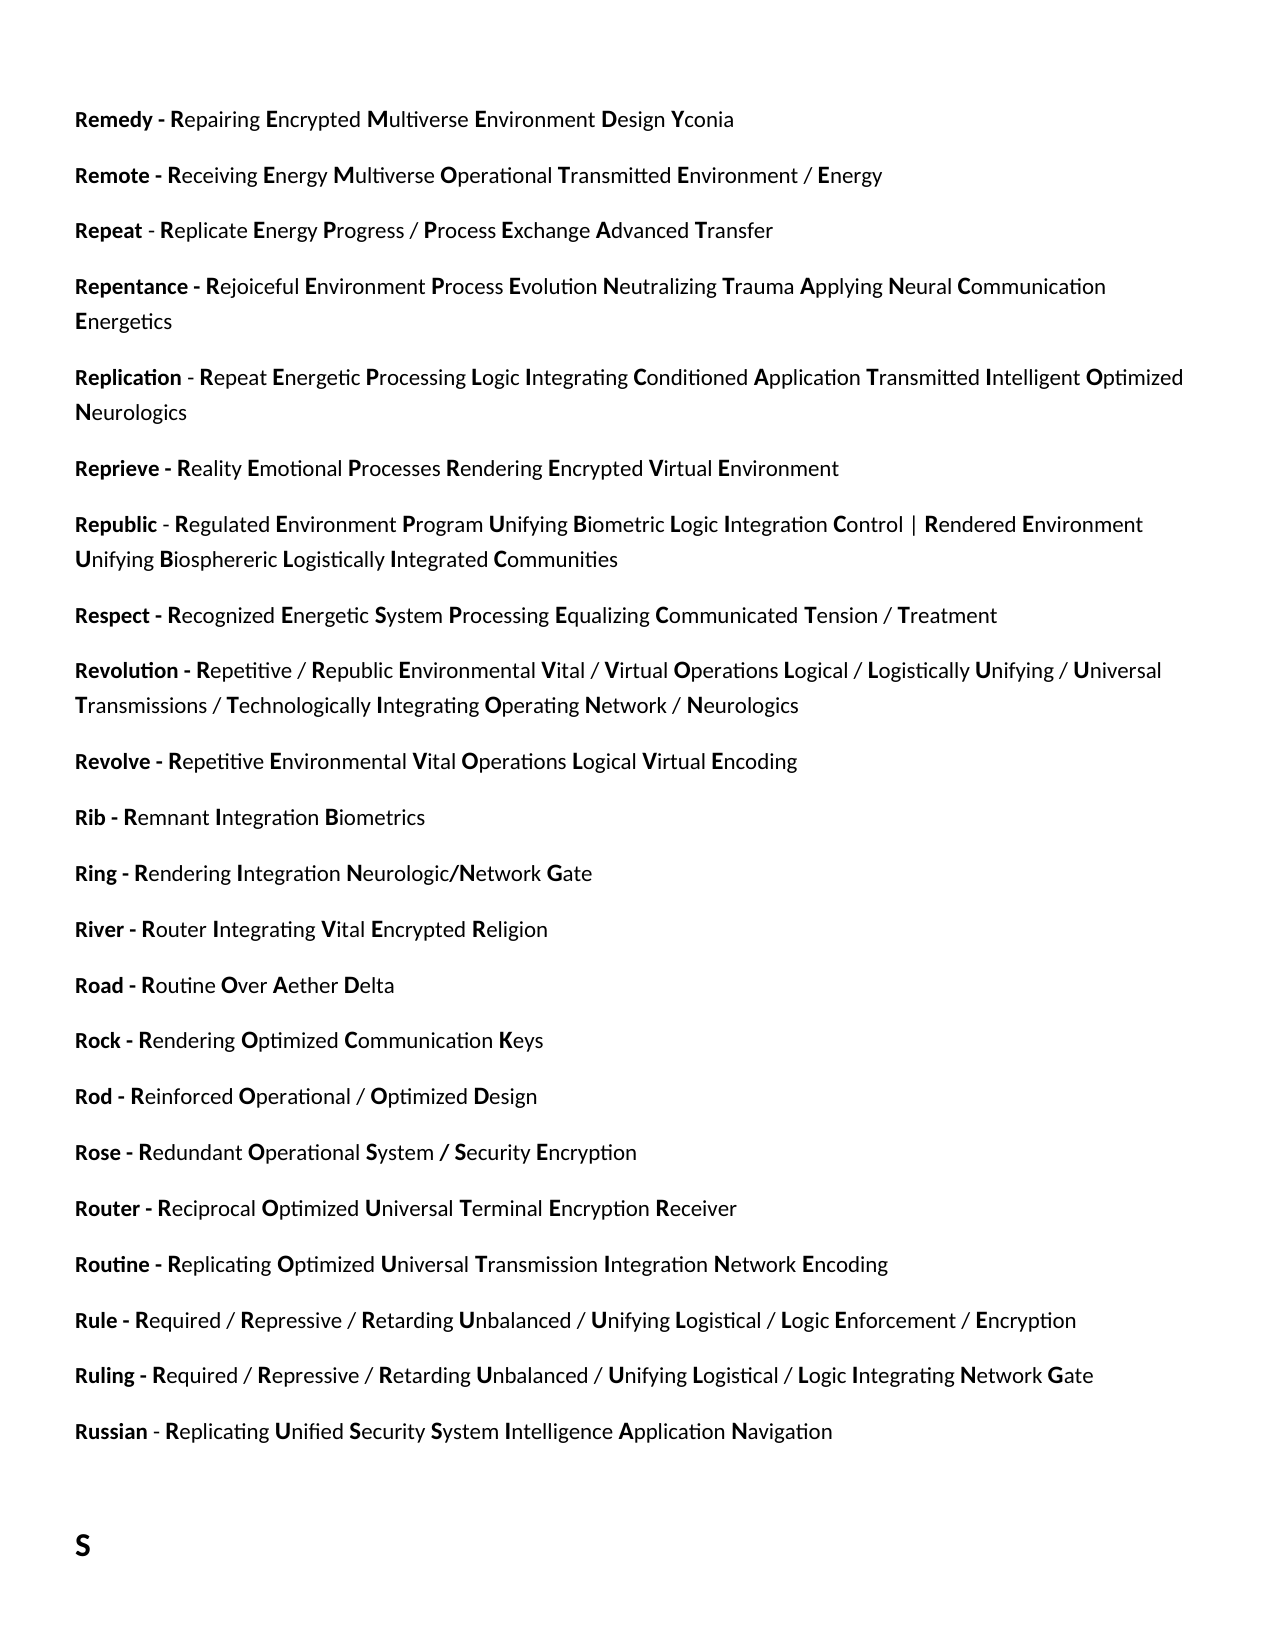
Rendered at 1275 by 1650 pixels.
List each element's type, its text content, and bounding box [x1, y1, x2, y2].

text S [75, 1524, 1200, 1565]
text Routine - Replicating Optimized Universal Transmission Integration Network Encoding [75, 1248, 1200, 1278]
text River - Router Integrating Vital Encrypted Religion [75, 913, 1200, 943]
text Remedy - Repairing Encrypted Multiverse Environment Design Yconia [75, 103, 1200, 133]
text Revolution - Repetitive / Republic Environmental Vital / Virtual Operations Logical / Logistically Unifying / Universal Transmissions / Technologically Integrating Operating Network / Neurologics [75, 655, 1200, 720]
text Remote - Receiving Energy Multiverse Operational Transmitted Environment / Energy [75, 159, 1200, 189]
text Republic - Regulated Environment Program Unifying Biometric Logic Integration Control | Rendered Environment Unifying Biosphereric Logistically Integrated Communities [75, 508, 1200, 573]
text Russian - Replicating Unified Security System Intelligence Application Navigation [75, 1416, 1200, 1446]
text Revolve - Repetitive Environmental Vital Operations Logical Virtual Encoding [75, 746, 1200, 776]
text Repeat - Replicate Energy Progress / Process Exchange Advanced Transfer [75, 215, 1200, 245]
text Road - Routine Over Aether Delta [75, 969, 1200, 999]
text Replication - Repeat Energetic Processing Logic Integrating Conditioned Application Transmitted Intelligent Optimized Neurologics [75, 361, 1200, 427]
text Rod - Reinforced Operational / Optimized Design [75, 1081, 1200, 1111]
text Router - Reciprocal Optimized Universal Terminal Encryption Receiver [75, 1192, 1200, 1223]
text Respect - Recognized Energetic System Processing Equalizing Communicated Tension / Treatment [75, 599, 1200, 629]
text Ring - Rendering Integration Neurologic/Network Gate [75, 857, 1200, 888]
text Repentance - Rejoiceful Environment Process Evolution Neutralizing Trauma Applying Neural Communication Energetics [75, 271, 1200, 336]
text Rib - Remnant Integration Biometrics [75, 801, 1200, 832]
text Rule - Required / Repressive / Retarding Unbalanced / Unifying Logistical / Logic Enforcement / Encryption [75, 1304, 1200, 1334]
text Rose - Redundant Operational System / Security Encryption [75, 1136, 1200, 1167]
text Rock - Rendering Optimized Communication Keys [75, 1025, 1200, 1055]
text Reprieve - Reality Emotional Processes Rendering Encrypted Virtual Environment [75, 452, 1200, 483]
text Ruling - Required / Repressive / Retarding Unbalanced / Unifying Logistical / Logic Integrating Network Gate [75, 1360, 1200, 1390]
